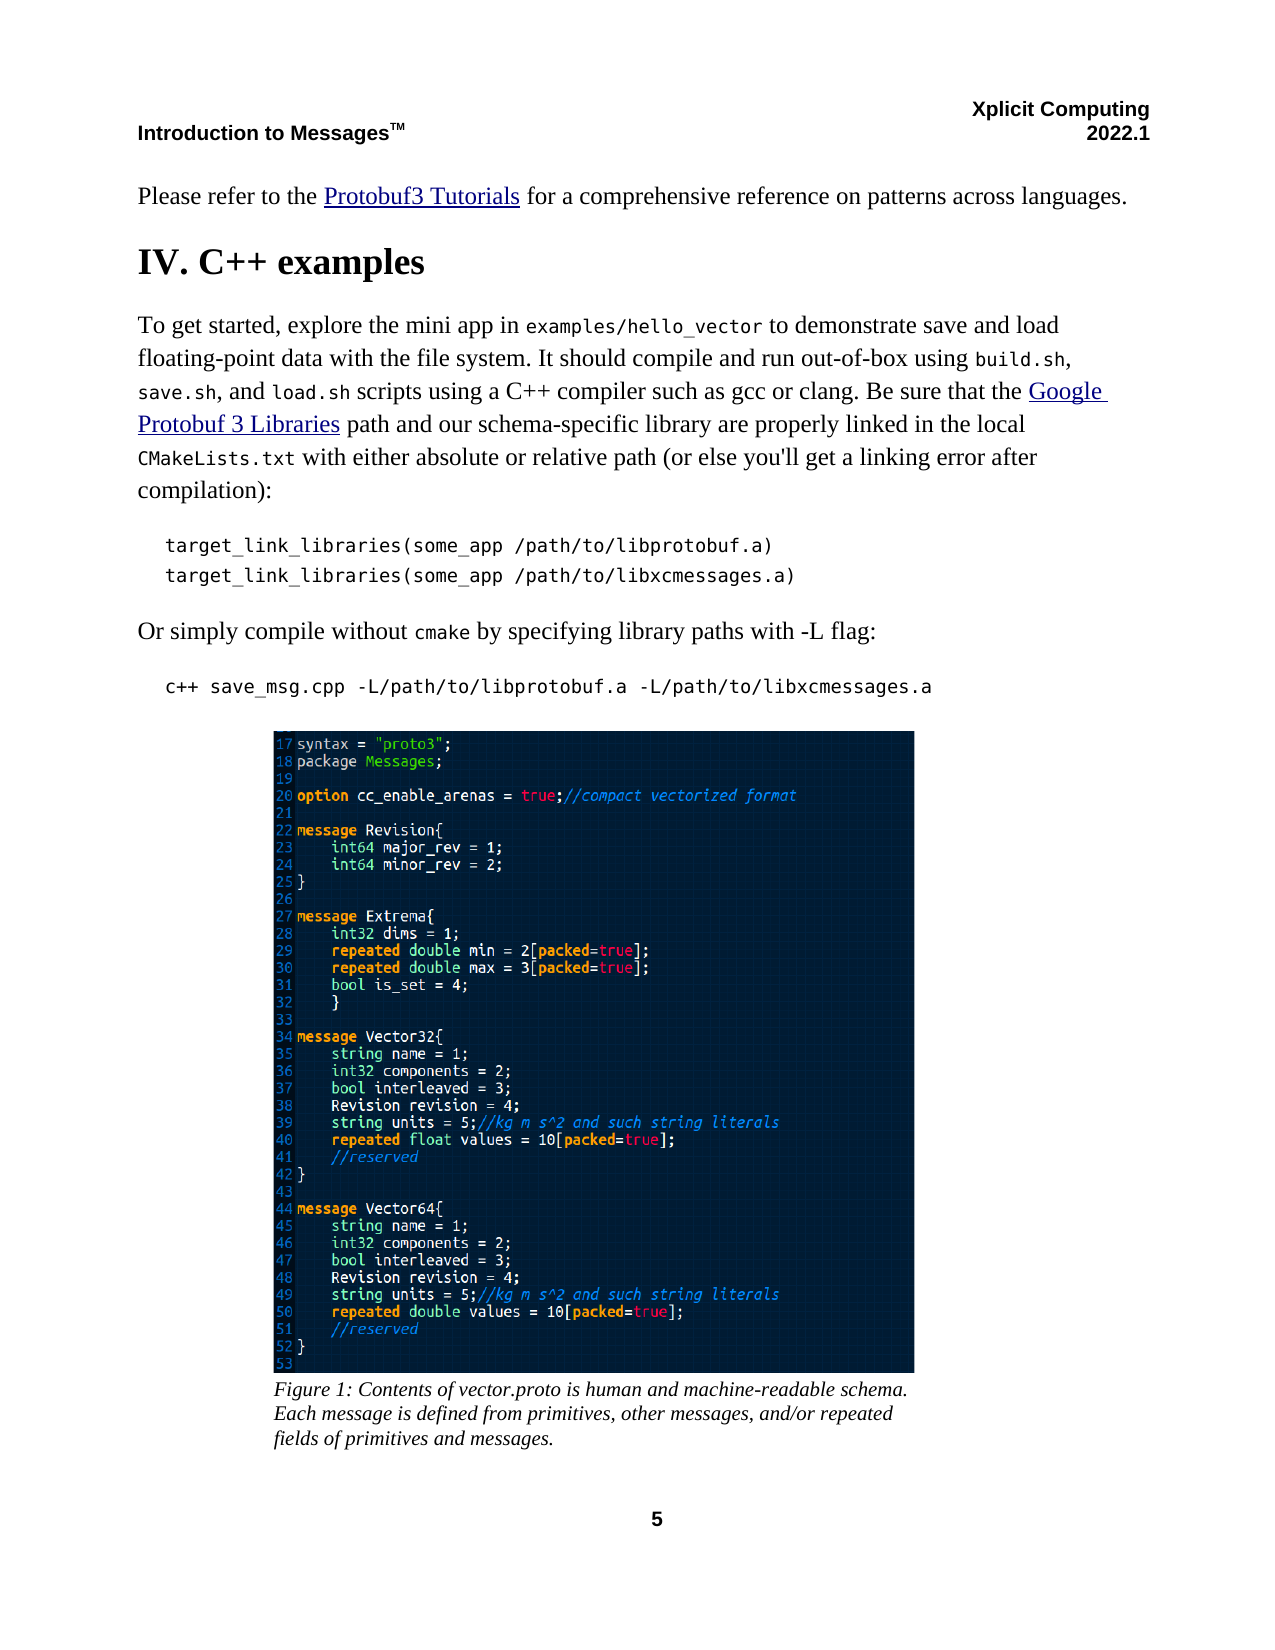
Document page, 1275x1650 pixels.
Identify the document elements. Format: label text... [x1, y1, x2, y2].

subtitle C++ examples [137, 239, 1150, 282]
text target_link_libraries(some_app /path/to/libprotobuf.a) target_link_libraries(some_app /path/to/libxcmessages.a) [164, 529, 1150, 589]
picture [273, 731, 915, 1373]
text Or simply compile without cmake by specifying library paths with -L flag: [137, 616, 1150, 644]
text To get started, explore the mini app in examples/hello_vector to demonstrate save and load floating-point data with the file system. It should compile and run out-of-box using build.sh, save.sh, and load.sh scripts using a C++ compiler such as gcc or clang. Be sure that the Google Protobuf 3 Libraries path and our schema-specific library are properly linked in the local CMakeLists.txt with either absolute or relative path (or else you'll get a linking error after compilation): [137, 310, 1150, 504]
text Figure 1: Contents of vector.proto is human and machine-readable schema. Each message is defined from primitives, other messages, and/or repeated fields of primitives and messages. [273, 1373, 914, 1449]
text Please refer to the Protobuf3 Tutorials for a comprehensive reference on patterns across languages. [137, 181, 1150, 210]
text c++ save_msg.cpp -L/path/to/libprotobuf.a -L/path/to/libxcmessages.a [164, 670, 1150, 700]
